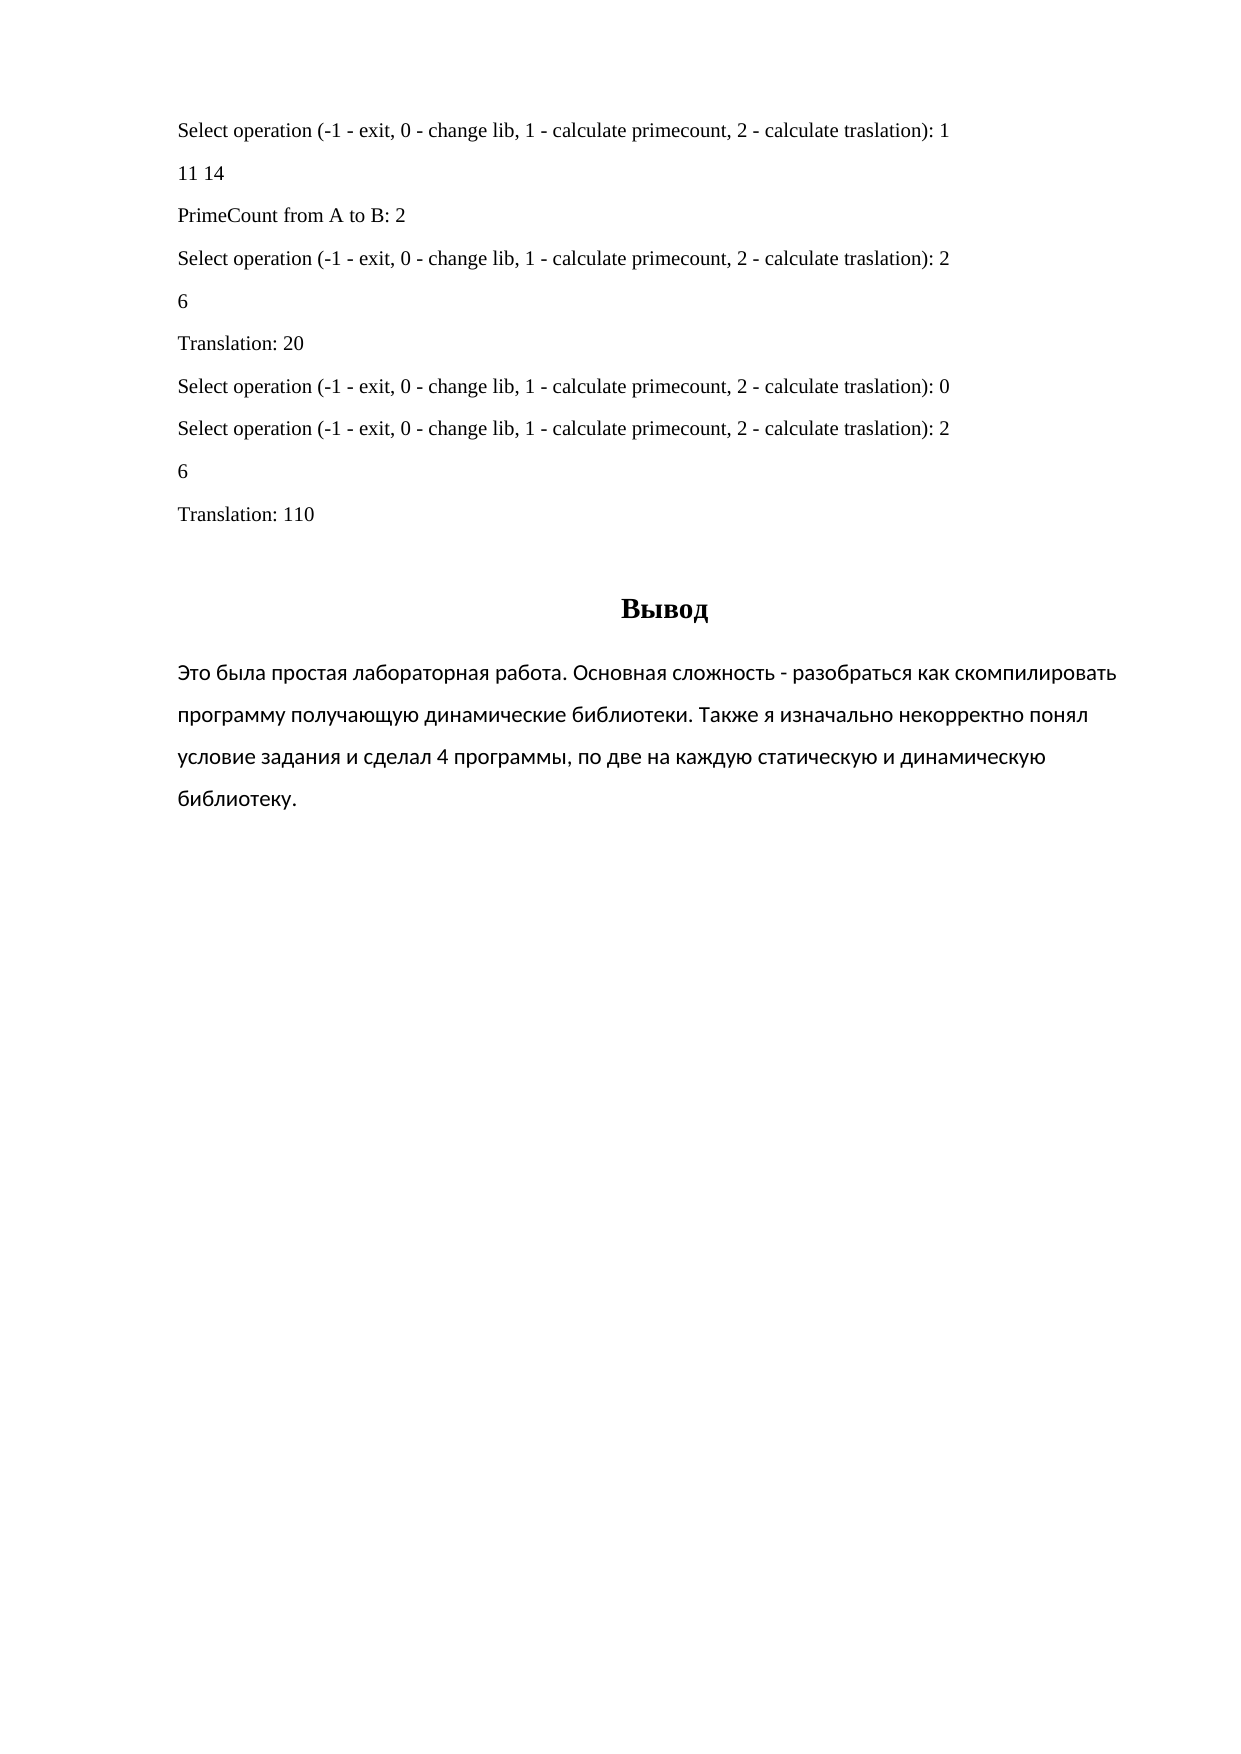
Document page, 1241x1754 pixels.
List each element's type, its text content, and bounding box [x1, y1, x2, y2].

text Select operation (-1 - exit, 0 - change lib, 1 - calculate primecount, 2 - calculate traslation): 0 [177, 374, 1152, 398]
text Select operation (-1 - exit, 0 - change lib, 1 - calculate primecount, 2 - calculate traslation): 2 [177, 246, 1152, 270]
text Translation: 20 [177, 331, 1152, 355]
text Это была простая лабораторная работа. Основная сложность - разобраться как скомпилировать программу получающую динамические библиотеки. Также я изначально некорректно понял условие задания и сделал 4 программы, по две на каждую статическую и динамическую библиотеку. [177, 658, 1152, 812]
text 11 14 [177, 161, 1152, 185]
text PrimeCount from A to B: 2 [177, 203, 1152, 227]
text Select operation (-1 - exit, 0 - change lib, 1 - calculate primecount, 2 - calculate traslation): 2 [177, 416, 1152, 440]
text Translation: 110 [177, 502, 1152, 526]
text 6 [177, 459, 1152, 483]
text Вывод [177, 591, 1152, 624]
text Select operation (-1 - exit, 0 - change lib, 1 - calculate primecount, 2 - calculate traslation): 1 [177, 118, 1152, 142]
text 6 [177, 288, 1152, 313]
